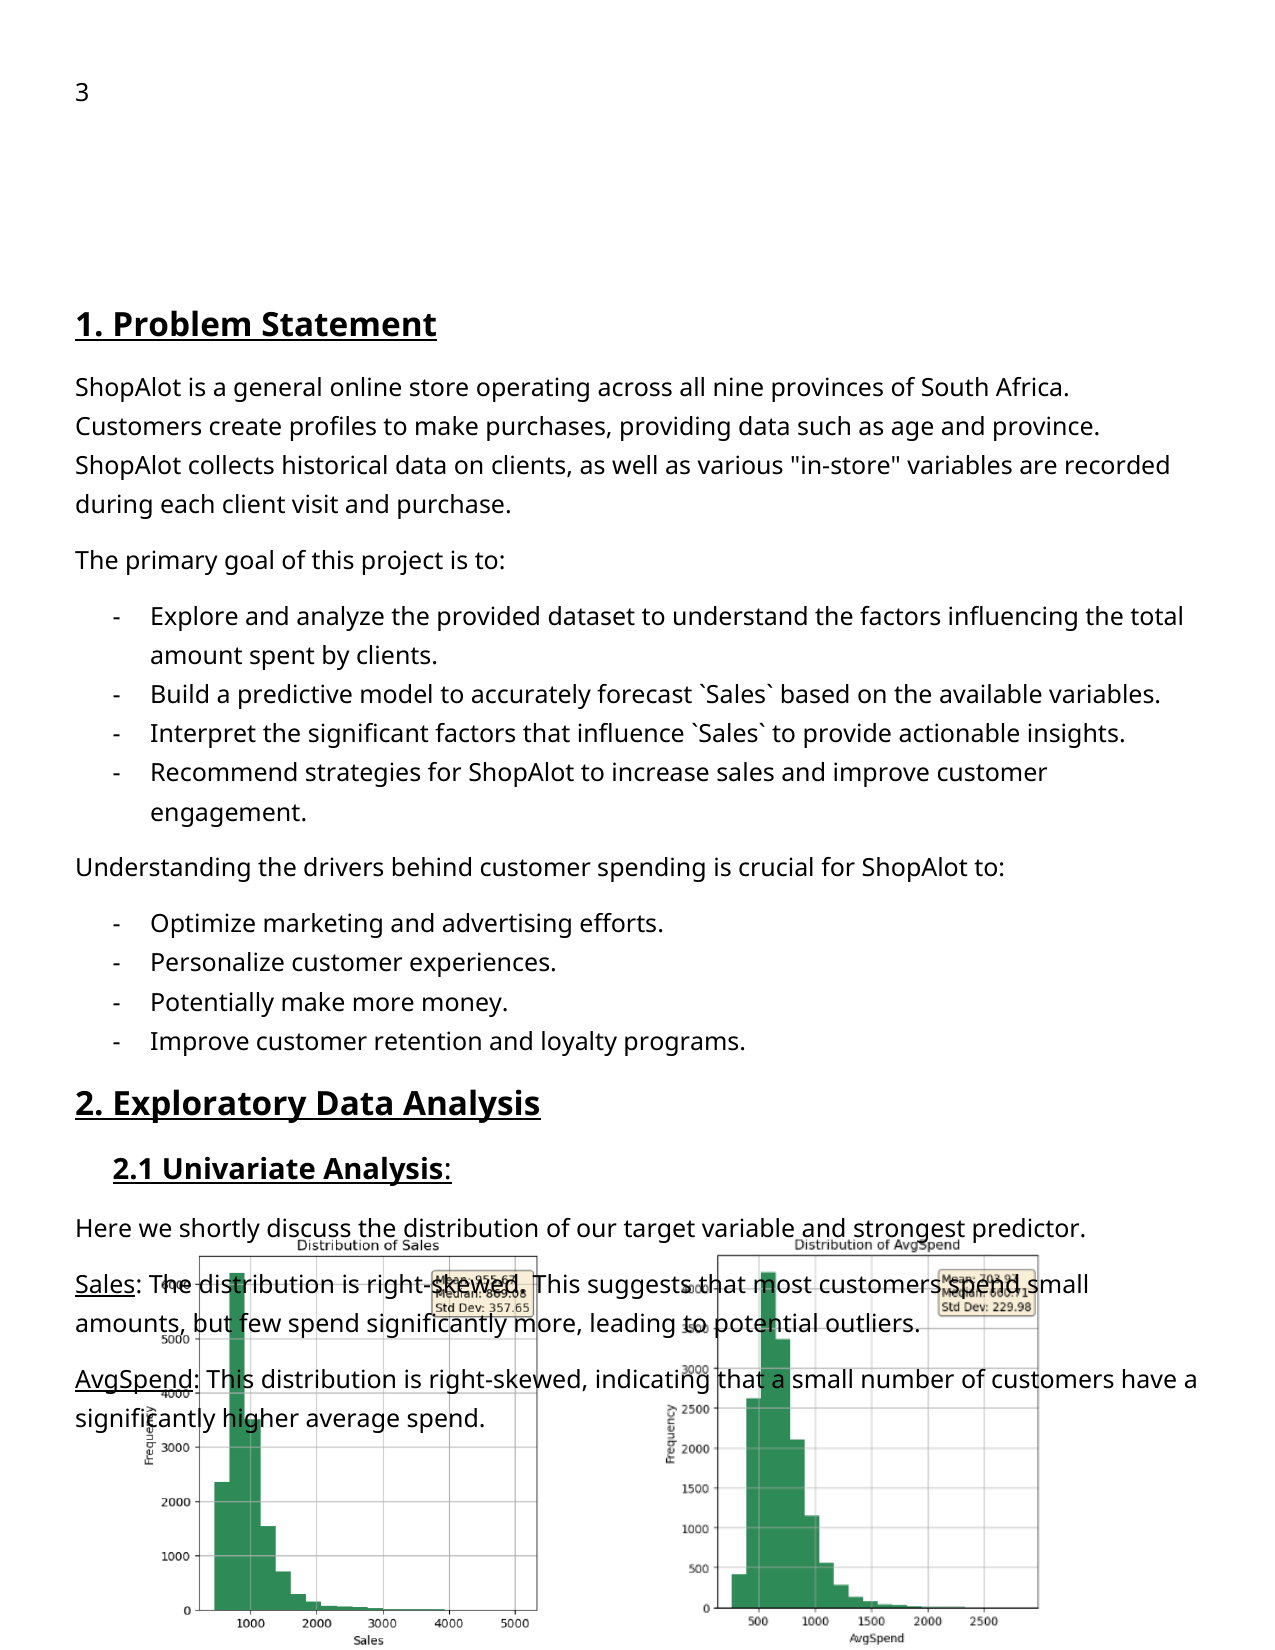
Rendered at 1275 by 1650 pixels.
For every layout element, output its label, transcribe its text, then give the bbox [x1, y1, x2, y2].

list Improve customer retention and loyalty programs. [112, 1023, 1200, 1057]
list Explore and analyze the provided dataset to understand the factors influencing the total amount spent by clients. [112, 598, 1200, 672]
list Potentially make more money. [112, 984, 1200, 1018]
list Personalize customer experiences. [112, 945, 1200, 979]
text AvgSpend: This distribution is right-skewed, indicating that a small number of customers have a significantly higher average spend. [552, 1361, 660, 1434]
text The primary goal of this project is to: [75, 543, 1200, 577]
text Sales: The distribution is right-skewed. This suggests that most customers spend small amounts, but few spend significantly more, leading to potential outliers. [1064, 1266, 1200, 1339]
list Optimize marketing and advertising efforts. [112, 906, 1200, 940]
list Build a predictive model to accurately forecast `Sales` based on the available variables. [112, 677, 1200, 711]
text Sales: The distribution is right-skewed. This suggests that most customers spend small amounts, but few spend significantly more, leading to potential outliers. [552, 1266, 660, 1339]
text Here we shortly discuss the distribution of our target variable and strongest predictor. [75, 1210, 1200, 1244]
text 1. Problem Statement [75, 300, 1200, 346]
text 2. Exploratory Data Analysis [75, 1079, 1200, 1125]
text 2.1 Univariate Analysis: [75, 1148, 1200, 1188]
list Interpret the significant factors that influence `Sales` to provide actionable insights. [112, 716, 1200, 750]
text Understanding the drivers behind customer spending is crucial for ShopAlot to: [75, 850, 1200, 884]
text ShopAlot is a general online store operating across all nine provinces of South Africa. Customers create profiles to make purchases, providing data such as age and province. ShopAlot collects historical data on clients, as well as various "in-store" variables are recorded during each client visit and purchase. [75, 369, 1200, 521]
text AvgSpend: This distribution is right-skewed, indicating that a small number of customers have a significantly higher average spend. [1064, 1361, 1200, 1434]
list Recommend strategies for ShopAlot to increase sales and improve customer engagement. [112, 755, 1200, 828]
